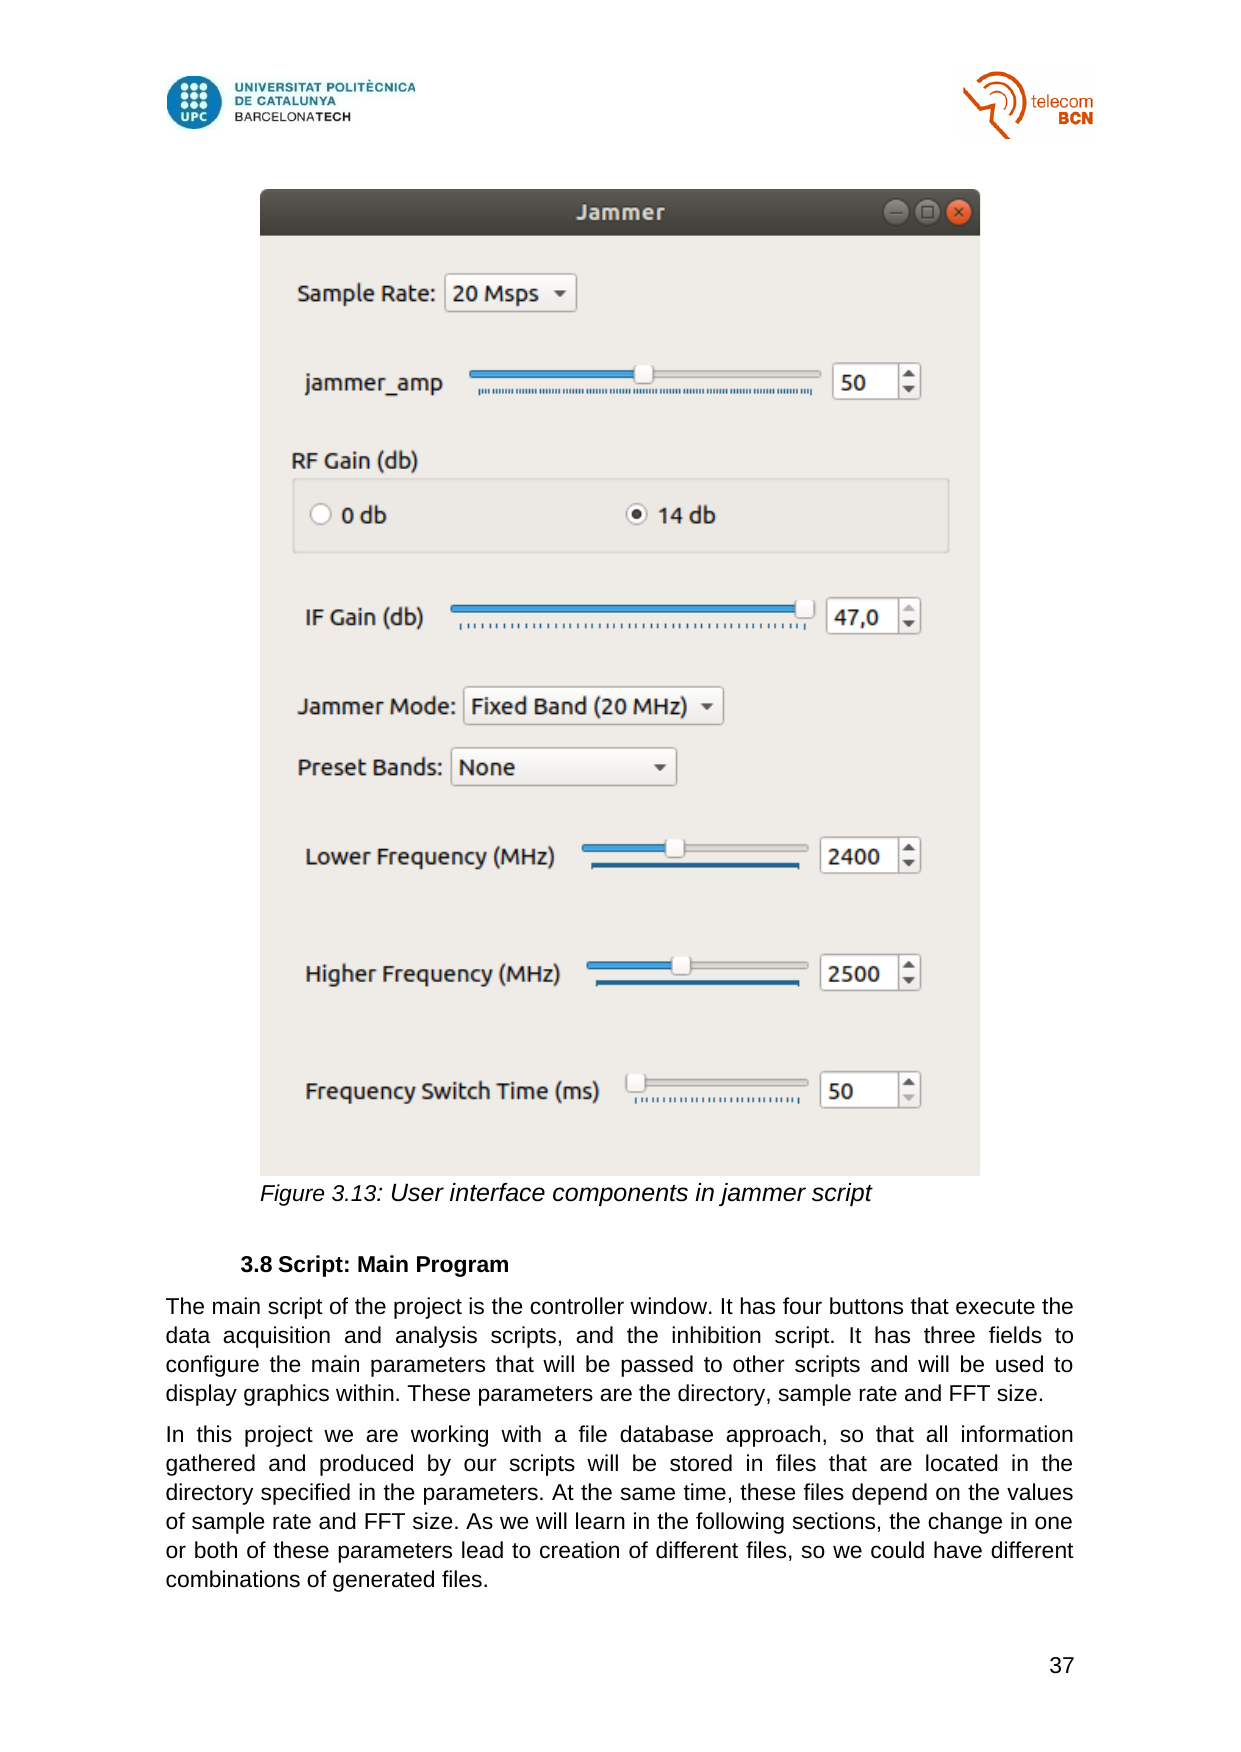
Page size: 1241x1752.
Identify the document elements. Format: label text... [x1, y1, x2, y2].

text In this project we are working with a file database approach, so that all information gathered and produced by our scripts will be stored in files that are located in the directory specified in the parameters. At the same time, these files depend on the values of sample rate and FFT size. As we will learn in the following sections, the change in one or both of these parameters lead to creation of different files, so we could have different combinations of generated files. [165, 1421, 1075, 1592]
picture [954, 66, 1096, 139]
picture [260, 189, 981, 1176]
text Figure 3.13: User interface components in jammer script [260, 1176, 980, 1207]
text The main script of the project is the controller window. It has four buttons that execute the data acquisition and analysis scripts, and the inhibition script. It has three fields to configure the main parameters that will be passed to other scripts and will be used to display graphics within. These parameters are the directory, sample rate and FFT size. [165, 1293, 1075, 1406]
picture [167, 76, 416, 129]
list Script: Main Program [240, 1251, 1075, 1278]
